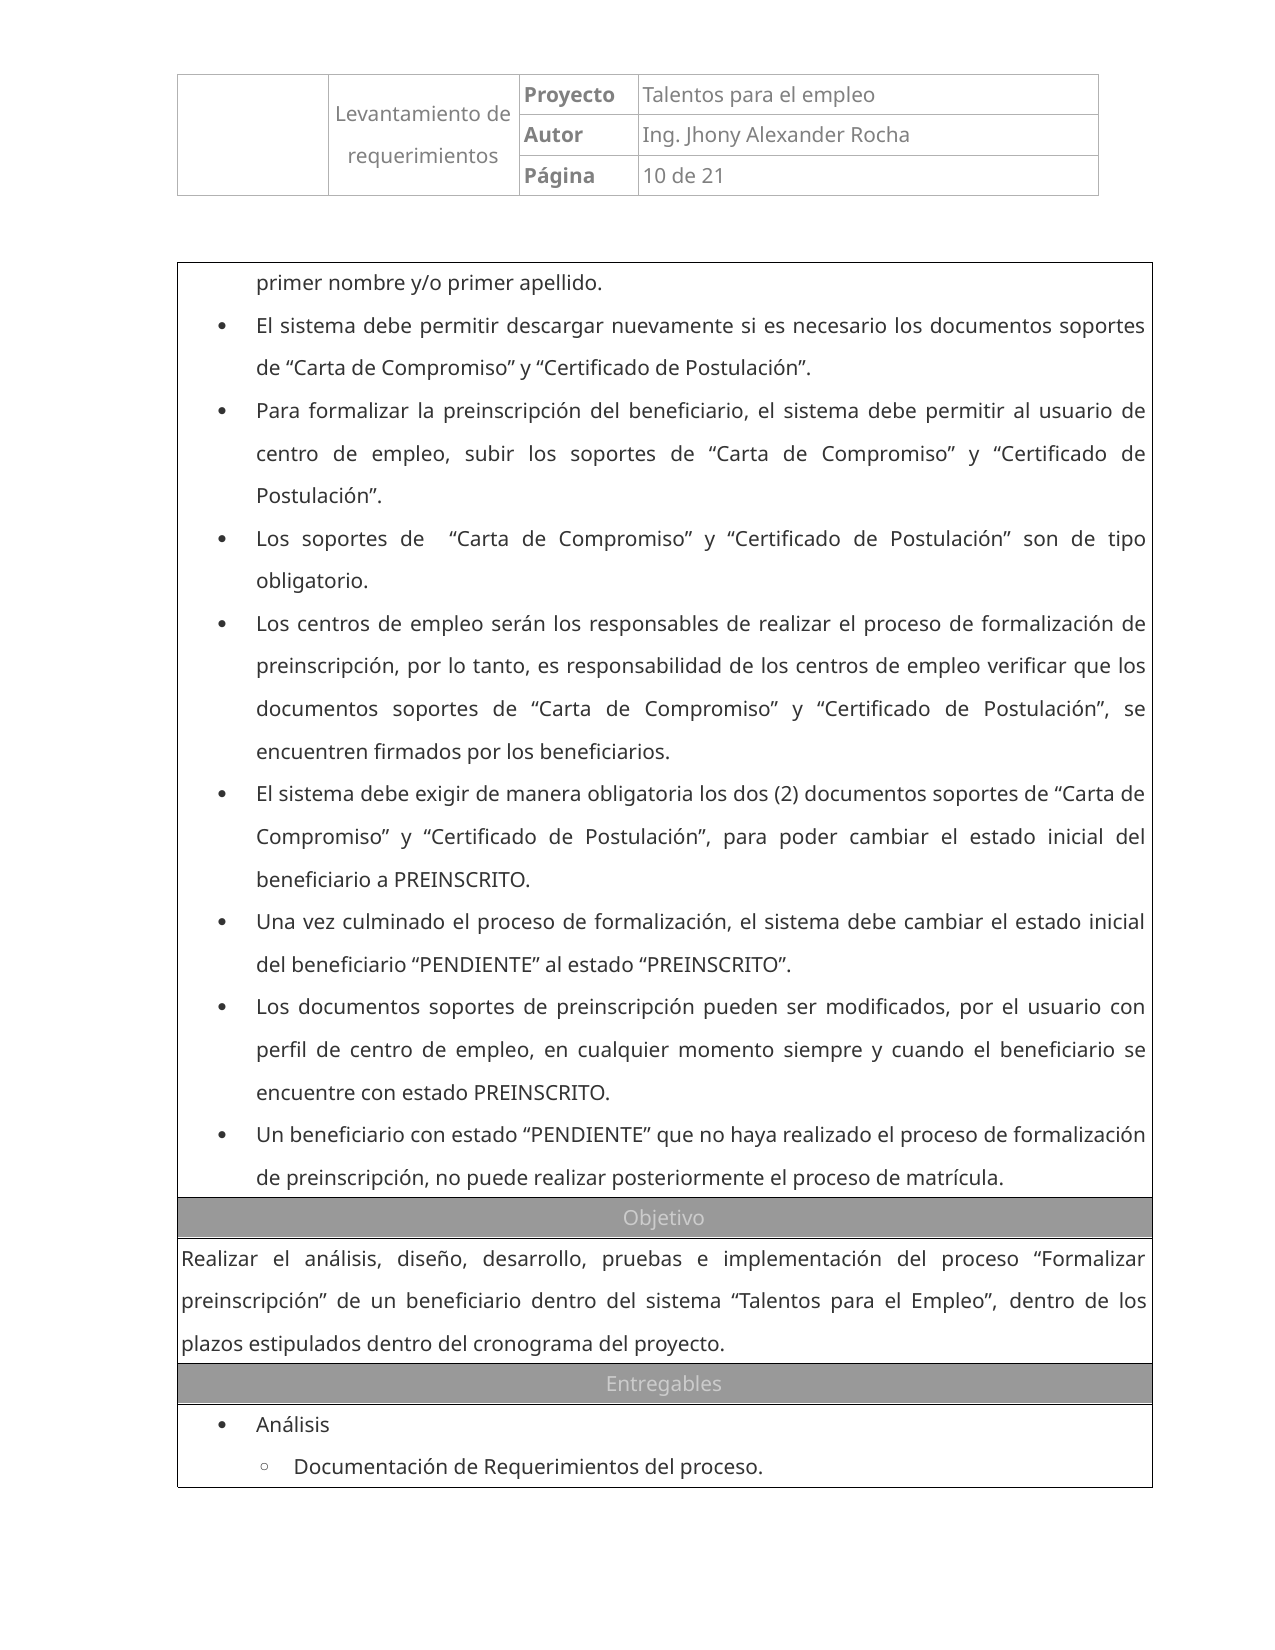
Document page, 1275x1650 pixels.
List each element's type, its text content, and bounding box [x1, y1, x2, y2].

table_cell primer nombre y/o primer apellido. El sistema debe permitir descargar nuevamente si es necesario los documentos soportes de “Carta de Compromiso” y “Certificado de Postulación”. Para formalizar la preinscripción del beneficiario, el sistema debe permitir al usuario de centro de empleo, subir los soportes de “Carta de Compromiso” y “Certificado de Postulación”. Los soportes de “Carta de Compromiso” y “Certificado de Postulación” son de tipo obligatorio. Los centros de empleo serán los responsables de realizar el proceso de formalización de preinscripción, por lo tanto, es responsabilidad de los centros de empleo verificar que los documentos soportes de “Carta de Compromiso” y “Certificado de Postulación”, se encuentren firmados por los beneficiarios. El sistema debe exigir de manera obligatoria los dos (2) documentos soportes de “Carta de Compromiso” y “Certificado de Postulación”, para poder cambiar el estado inicial del beneficiario a PREINSCRITO. Una vez culminado el proceso de formalización, el sistema debe cambiar el estado inicial del beneficiario “PENDIENTE” al estado “PREINSCRITO”. Los documentos soportes de preinscripción pueden ser modificados, por el usuario con perfil de centro de empleo, en cualquier momento siempre y cuando el beneficiario se encuentre con estado PREINSCRITO. Un beneficiario con estado “PENDIENTE” que no haya realizado el proceso de formalización de preinscripción, no puede realizar posteriormente el proceso de matrícula. [178, 263, 1152, 1197]
table_cell Objetivo [178, 1198, 1152, 1237]
table_cell Realizar el análisis, diseño, desarrollo, pruebas e implementación del proceso “Formalizar preinscripción” de un beneficiario dentro del sistema “Talentos para el Empleo”, dentro de los plazos estipulados dentro del cronograma del proyecto. [178, 1239, 1152, 1363]
table_cell Entregables [178, 1364, 1152, 1403]
table_cell Análisis Documentación de Requerimientos del proceso. Documentación de Diagramas de casos de uso. Documentación de Diagramas de flujo del proceso. Diseño Documentación de Modelo de base de datos. Documentación de Arquitectura. Desarrollo Software o aplicación del proceso. Manual del usuario Pruebas Documentación de solicitud de pruebas. Implementación Documentación paso a paso de puesta en producción. [178, 1405, 1152, 1487]
